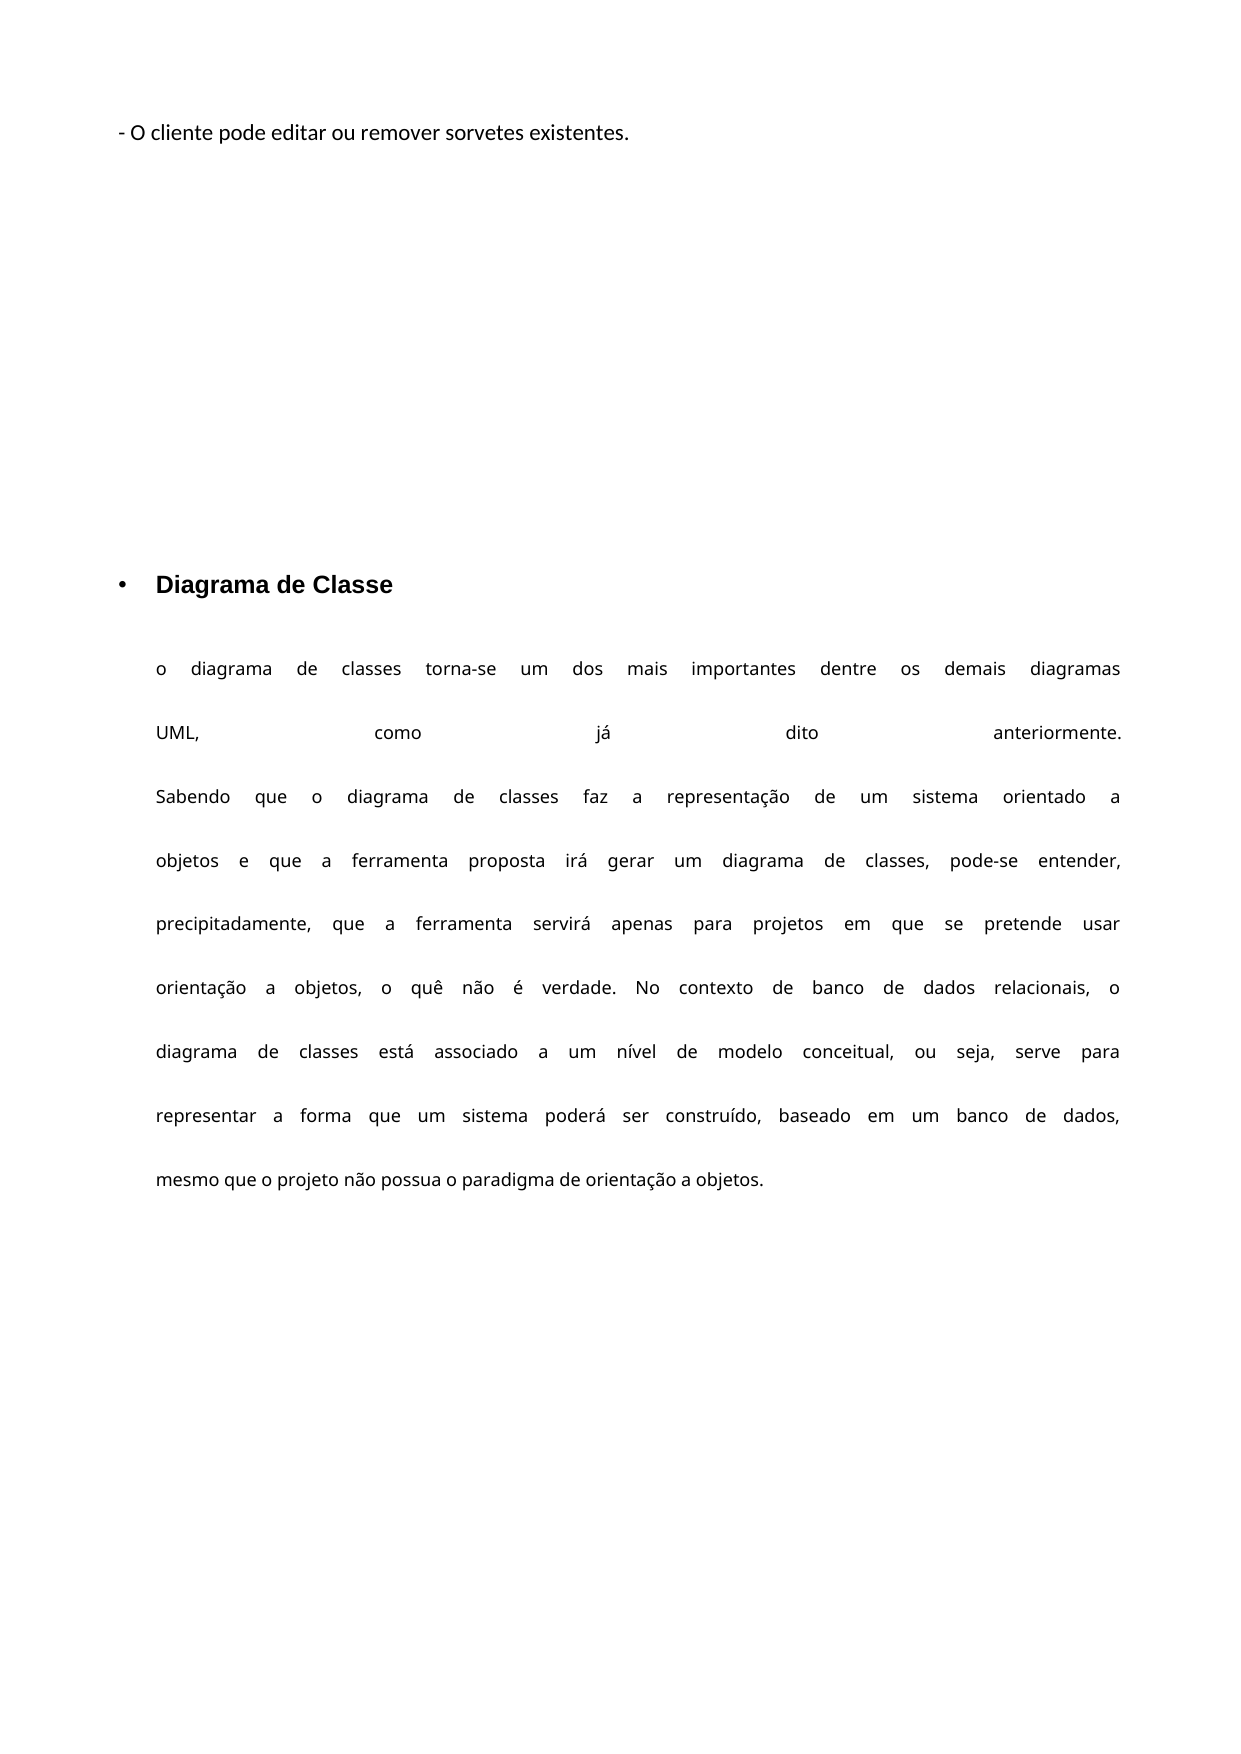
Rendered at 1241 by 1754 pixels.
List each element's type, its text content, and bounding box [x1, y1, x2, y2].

list o diagrama de classes torna-se um dos mais importantes dentre os demais diagramas UML, como já dito anteriormente. Sabendo que o diagrama de classes faz a representação de um sistema orientado a objetos e que a ferramenta proposta irá gerar um diagrama de classes, pode-se entender, precipitadamente, que a ferramenta servirá apenas para projetos em que se pretende usar orientação a objetos, o quê não é verdade. No contexto de banco de dados relacionais, o diagrama de classes está associado a um nível de modelo conceitual, ou seja, serve para representar a forma que um sistema poderá ser construído, baseado em um banco de dados, mesmo que o projeto não possua o paradigma de orientação a objetos. [94, 638, 1122, 1191]
list Diagrama de Classe [118, 570, 1122, 599]
text - O cliente pode editar ou remover sorvetes existentes. [118, 118, 1122, 146]
